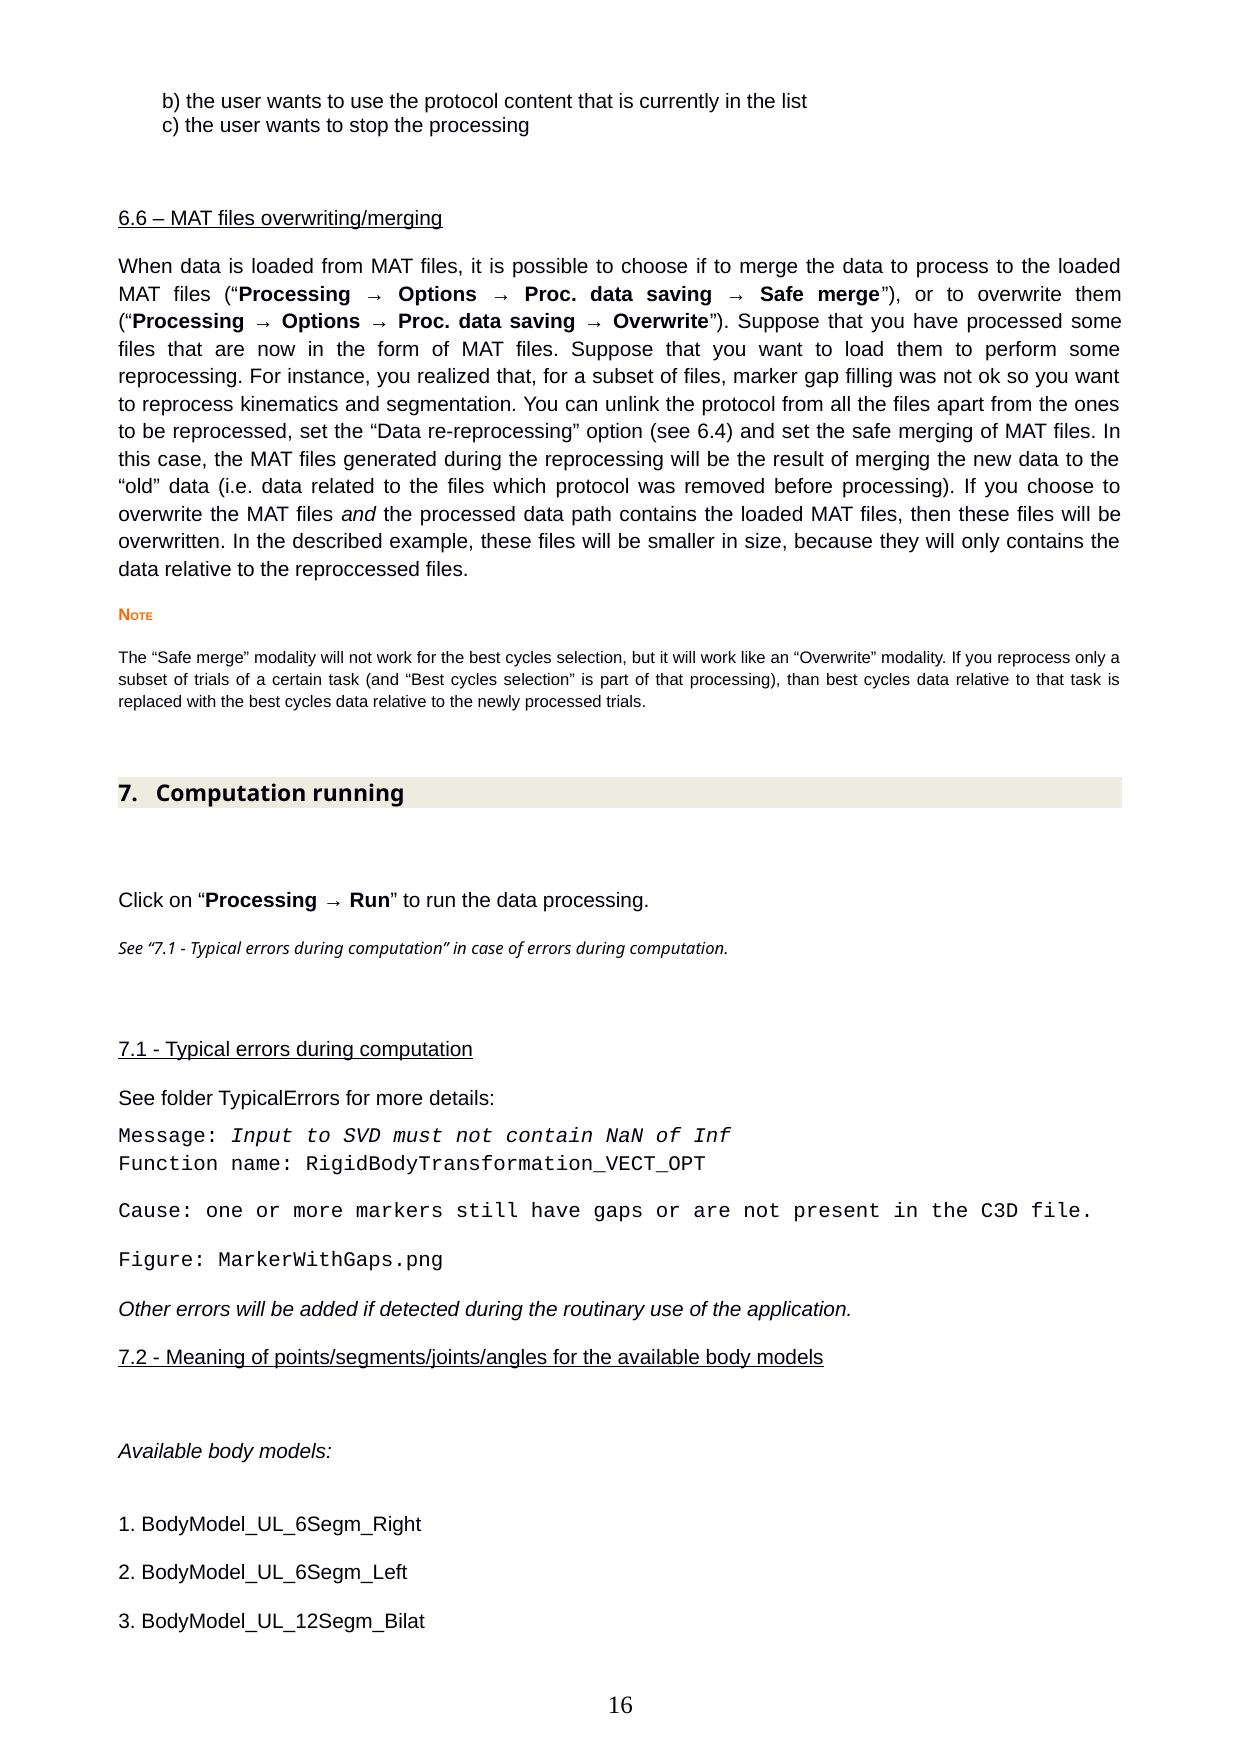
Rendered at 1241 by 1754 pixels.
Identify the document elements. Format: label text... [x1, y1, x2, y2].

text Message: Input to SVD must not contain NaN of Inf [118, 1125, 1122, 1149]
text b) the user wants to use the protocol content that is currently in the list [118, 89, 1122, 113]
text The “Safe merge” modality will not work for the best cycles selection, but it will work like an “Overwrite” modality. If you reprocess only a subset of trials of a certain task (and “Best cycles selection” is part of that processing), than best cycles data relative to that task is replaced with the best cycles data relative to the newly processed trials. [118, 648, 1122, 711]
text Other errors will be added if detected during the routinary use of the application. [118, 1297, 1122, 1321]
text Click on “Processing → Run” to run the data processing. [118, 888, 1122, 912]
text 3. BodyModel_UL_12Segm_Bilat [118, 1608, 1122, 1632]
text See folder TypicalErrors for more details: [118, 1085, 1122, 1109]
text Available body models: [118, 1439, 1122, 1463]
text Note [118, 605, 1122, 624]
list Computation running [118, 777, 1122, 808]
text When data is loaded from MAT files, it is possible to choose if to merge the data to process to the loaded MAT files (“Processing → Options → Proc. data saving → Safe merge”), or to overwrite them (“Processing → Options → Proc. data saving → Overwrite”). Suppose that you have processed some files that are now in the form of MAT files. Suppose that you want to load them to perform some reprocessing. For instance, you realized that, for a subset of files, marker gap filling was not ok so you want to reprocess kinematics and segmentation. You can unlink the protocol from all the files apart from the ones to be reprocessed, set the “Data re-reprocessing” option (see 6.4) and set the safe merging of MAT files. In this case, the MAT files generated during the reprocessing will be the result of merging the new data to the “old” data (i.e. data related to the files which protocol was removed before processing). If you choose to overwrite the MAT files and the processed data path contains the loaded MAT files, then these files will be overwritten. In the described example, these files will be smaller in size, because they will only contains the data relative to the reproccessed files. [118, 254, 1122, 581]
text Figure: MarkerWithGaps.png [118, 1248, 1122, 1272]
text 1. BodyModel_UL_6Segm_Right [118, 1512, 1122, 1536]
text 2. BodyModel_UL_6Segm_Left [118, 1560, 1122, 1584]
text Cause: one or more markers still have gaps or are not present in the C3D file. [118, 1201, 1122, 1224]
text See “7.1 - Typical errors during computation” in case of errors during computation. [118, 936, 1122, 959]
text c) the user wants to stop the processing [118, 113, 1122, 137]
text 7.1 - Typical errors during computation [118, 1037, 1122, 1061]
text 7.2 - Meaning of points/segments/joints/angles for the available body models [118, 1345, 1122, 1369]
text Function name: RigidBodyTransformation_VECT_OPT [118, 1152, 1122, 1176]
text 6.6 – MAT files overwriting/merging [118, 206, 1122, 230]
